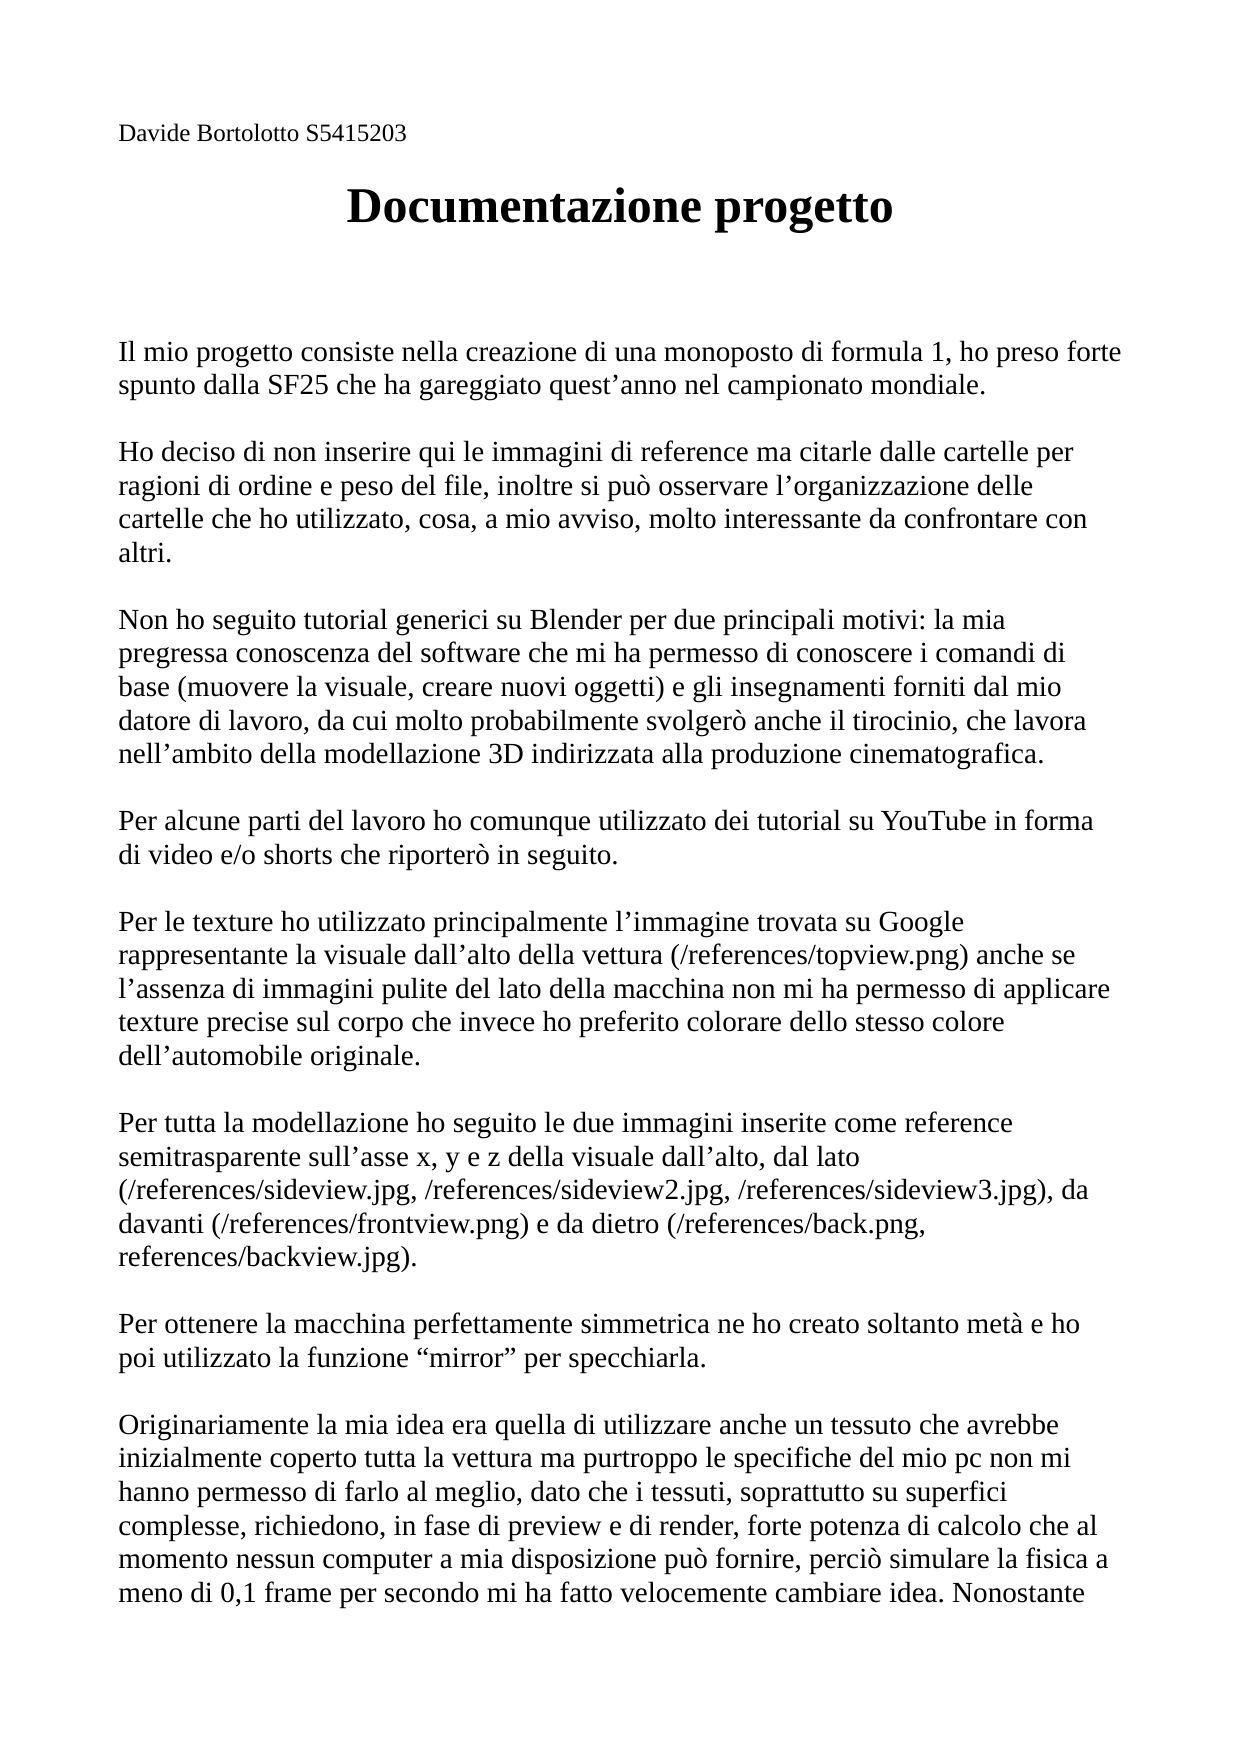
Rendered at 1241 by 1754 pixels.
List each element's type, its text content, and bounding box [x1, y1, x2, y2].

text Non ho seguito tutorial generici su Blender per due principali motivi: la mia pregressa conoscenza del software che mi ha permesso di conoscere i comandi di base (muovere la visuale, creare nuovi oggetti) e gli insegnamenti forniti dal mio datore di lavoro, da cui molto probabilmente svolgerò anche il tirocinio, che lavora nell’ambito della modellazione 3D indirizzata alla produzione cinematografica. [118, 602, 1122, 770]
text Davide Bortolotto S5415203 [118, 118, 1122, 147]
text Per le texture ho utilizzato principalmente l’immagine trovata su Google rappresentante la visuale dall’alto della vettura (/references/topview.png) anche se l’assenza di immagini pulite del lato della macchina non mi ha permesso di applicare texture precise sul corpo che invece ho preferito colorare dello stesso colore dell’automobile originale. [118, 904, 1122, 1072]
text Per alcune parti del lavoro ho comunque utilizzato dei tutorial su YouTube in forma di video e/o shorts che riporterò in seguito. [118, 803, 1122, 870]
text Per tutta la modellazione ho seguito le due immagini inserite come reference semitrasparente sull’asse x, y e z della visuale dall’alto, dal lato (/references/sideview.jpg, /references/sideview2.jpg, /references/sideview3.jpg), da davanti (/references/frontview.png) e da dietro (/references/back.png, references/backview.jpg). [118, 1105, 1122, 1273]
text Il mio progetto consiste nella creazione di una monoposto di formula 1, ho preso forte spunto dalla SF25 che ha gareggiato quest’anno nel campionato mondiale. [118, 334, 1122, 401]
text Per ottenere la macchina perfettamente simmetrica ne ho creato soltanto metà e ho poi utilizzato la funzione “mirror” per specchiarla. [118, 1306, 1122, 1373]
text Originariamente la mia idea era quella di utilizzare anche un tessuto che avrebbe inizialmente coperto tutta la vettura ma purtroppo le specifiche del mio pc non mi hanno permesso di farlo al meglio, dato che i tessuti, soprattutto su superfici complesse, richiedono, in fase di preview e di render, forte potenza di calcolo che al momento nessun computer a mia disposizione può fornire, perciò simulare la fisica a meno di 0,1 frame per secondo mi ha fatto velocemente cambiare idea. Nonostante [118, 1407, 1122, 1608]
text Ho deciso di non inserire qui le immagini di reference ma citarle dalle cartelle per ragioni di ordine e peso del file, inoltre si può osservare l’organizzazione delle cartelle che ho utilizzato, cosa, a mio avviso, molto interessante da confrontare con altri. [118, 434, 1122, 568]
text Documentazione progetto [118, 176, 1122, 233]
